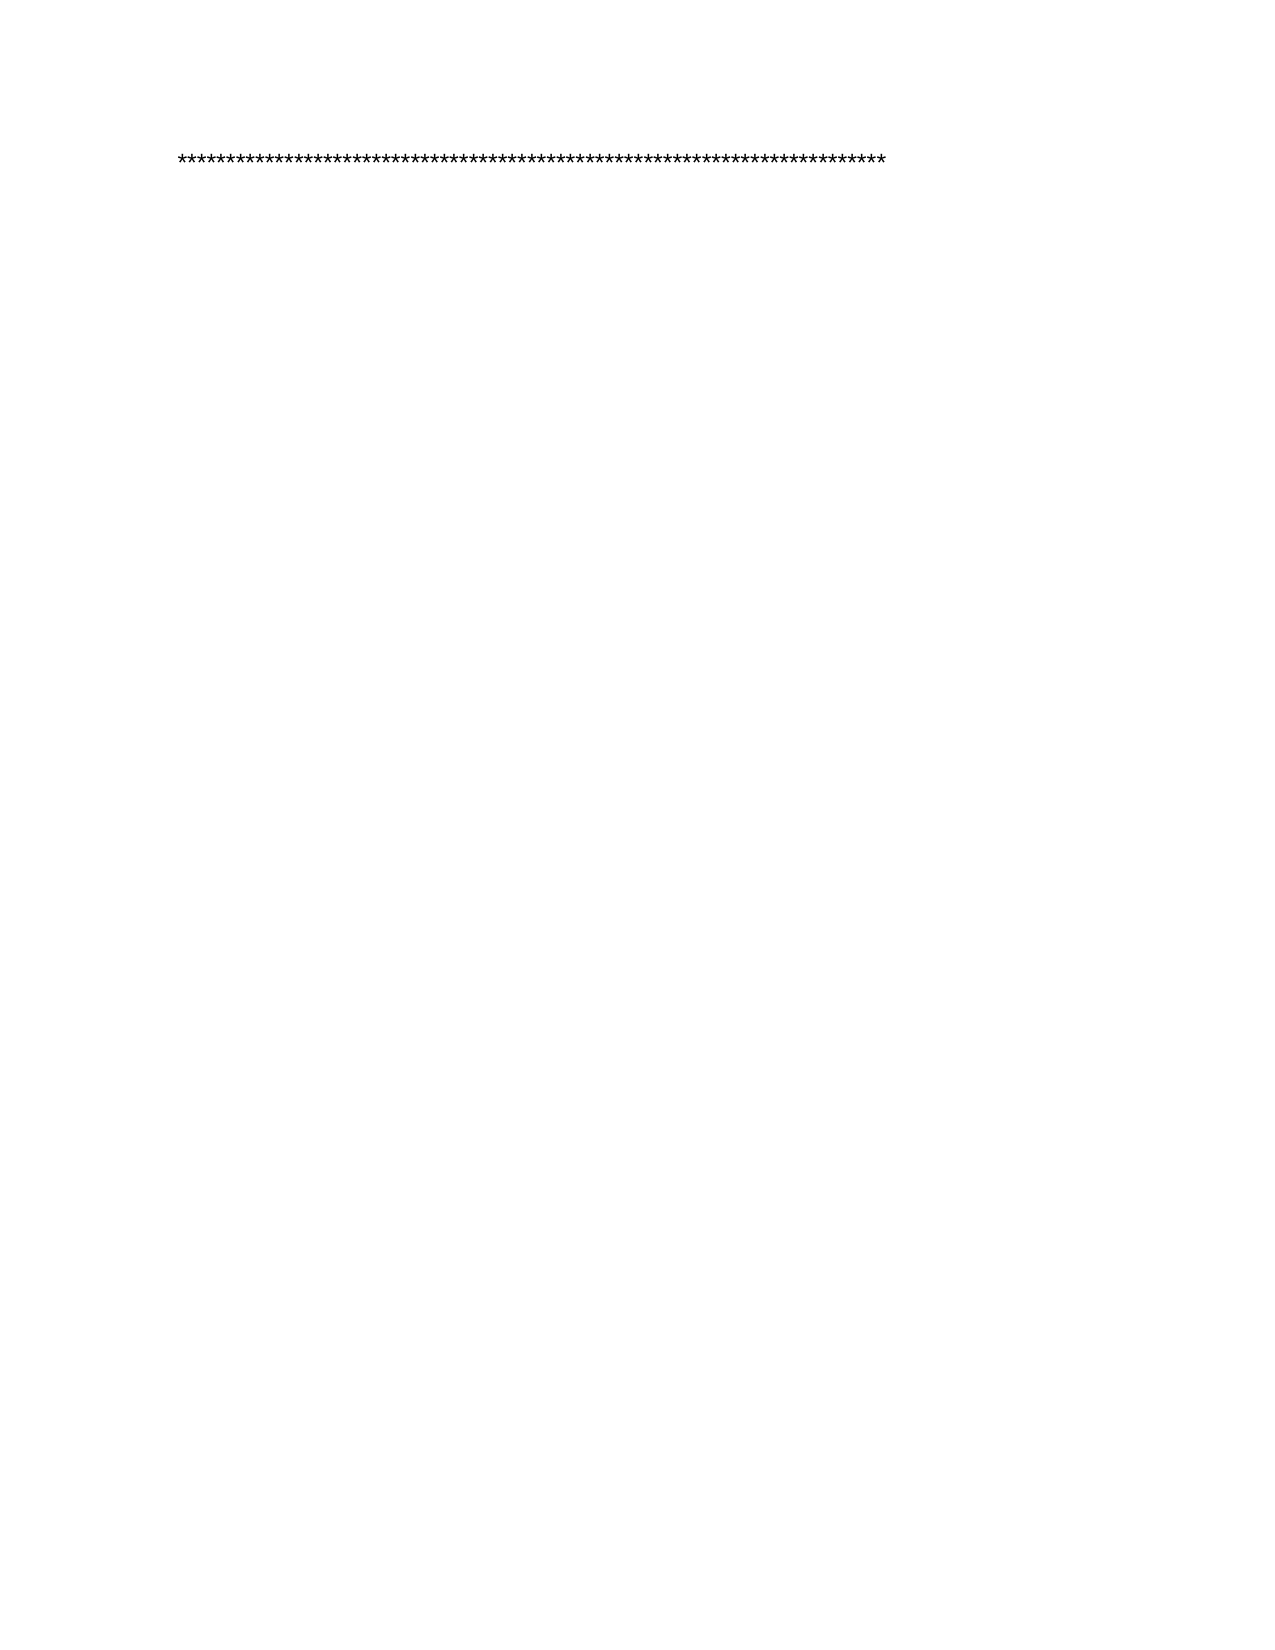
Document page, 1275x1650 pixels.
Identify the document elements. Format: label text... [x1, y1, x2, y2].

text ************************************************************************* [177, 148, 1098, 176]
